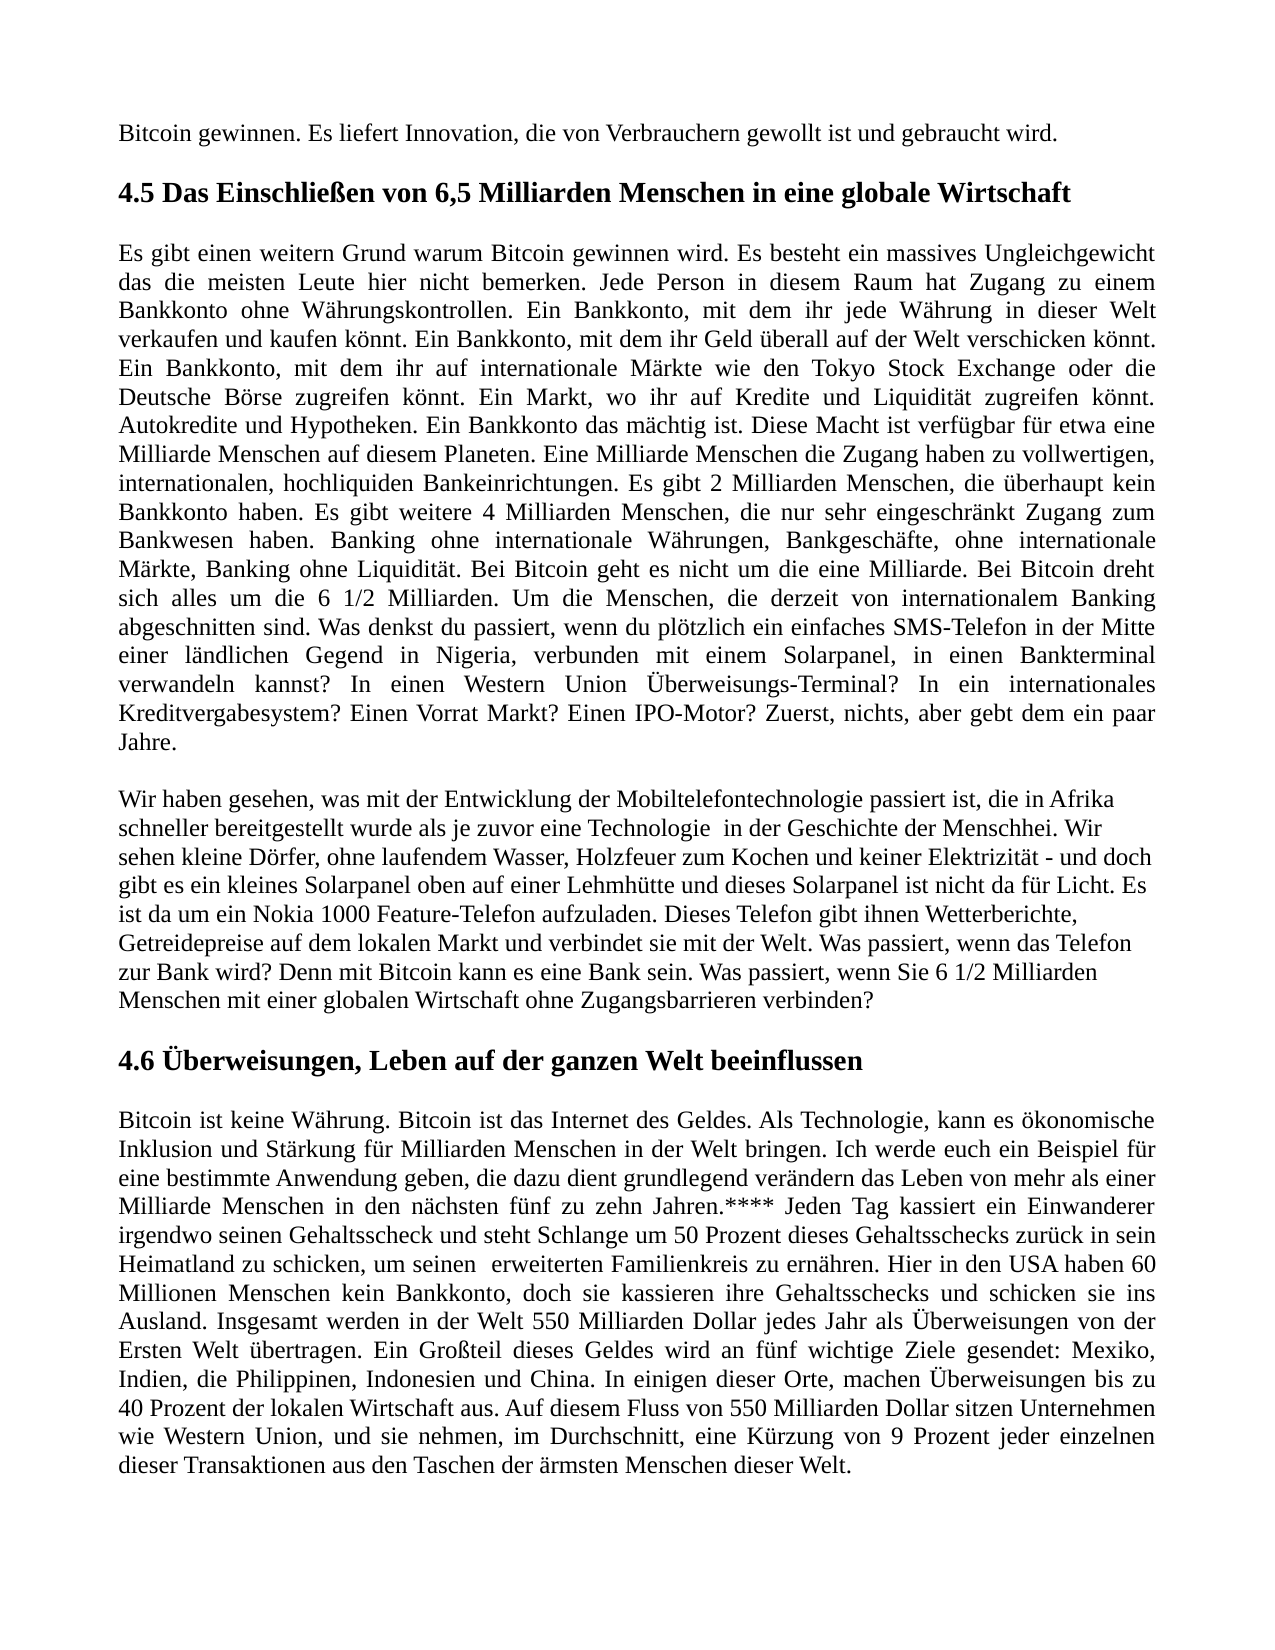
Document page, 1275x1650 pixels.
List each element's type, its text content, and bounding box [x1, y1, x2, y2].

text Es gibt einen weitern Grund warum Bitcoin gewinnen wird. Es besteht ein massives Ungleichgewicht das die meisten Leute hier nicht bemerken. Jede Person in diesem Raum hat Zugang zu einem Bankkonto ohne Währungskontrollen. Ein Bankkonto, mit dem ihr jede Währung in dieser Welt verkaufen und kaufen könnt. Ein Bankkonto, mit dem ihr Geld überall auf der Welt verschicken könnt. Ein Bankkonto, mit dem ihr auf internationale Märkte wie den Tokyo Stock Exchange oder die Deutsche Börse zugreifen könnt. Ein Markt, wo ihr auf Kredite und Liquidität zugreifen könnt. Autokredite und Hypotheken. Ein Bankkonto das mächtig ist. Diese Macht ist verfügbar für etwa eine Milliarde Menschen auf diesem Planeten. Eine Milliarde Menschen die Zugang haben zu vollwertigen, internationalen, hochliquiden Bankeinrichtungen. Es gibt 2 Milliarden Menschen, die überhaupt kein Bankkonto haben. Es gibt weitere 4 Milliarden Menschen, die nur sehr eingeschränkt Zugang zum Bankwesen haben. Banking ohne internationale Währungen, Bankgeschäfte, ohne internationale Märkte, Banking ohne Liquidität. Bei Bitcoin geht es nicht um die eine Milliarde. Bei Bitcoin dreht sich alles um die 6 1/2 Milliarden. Um die Menschen, die derzeit von internationalem Banking abgeschnitten sind. Was denkst du passiert, wenn du plötzlich ein einfaches SMS-Telefon in der Mitte einer ländlichen Gegend in Nigeria, verbunden mit einem Solarpanel, in einen Bankterminal verwandeln kannst? In einen Western Union Überweisungs-Terminal? In ein internationales Kreditvergabesystem? Einen Vorrat Markt? Einen IPO-Motor? Zuerst, nichts, aber gebt dem ein paar Jahre. [118, 238, 1157, 755]
text Bitcoin gewinnen. Es liefert Innovation, die von Verbrauchern gewollt ist und gebraucht wird. [118, 118, 1157, 147]
text Bitcoin ist keine Währung. Bitcoin ist das Internet des Geldes. Als Technologie, kann es ökonomische Inklusion und Stärkung für Milliarden Menschen in der Welt bringen. Ich werde euch ein Beispiel für eine bestimmte Anwendung geben, die dazu dient grundlegend verändern das Leben von mehr als einer Milliarde Menschen in den nächsten fünf zu zehn Jahren.**** Jeden Tag kassiert ein Einwanderer irgendwo seinen Gehaltsscheck und steht Schlange um 50 Prozent dieses Gehaltsschecks zurück in sein Heimatland zu schicken, um seinen erweiterten Familienkreis zu ernähren. Hier in den USA haben 60 Millionen Menschen kein Bankkonto, doch sie kassieren ihre Gehaltsschecks und schicken sie ins Ausland. Insgesamt werden in der Welt 550 Milliarden Dollar jedes Jahr als Überweisungen von der Ersten Welt übertragen. Ein Großteil dieses Geldes wird an fünf wichtige Ziele gesendet: Mexiko, Indien, die Philippinen, Indonesien und China. In einigen dieser Orte, machen Überweisungen bis zu 40 Prozent der lokalen Wirtschaft aus. Auf diesem Fluss von 550 Milliarden Dollar sitzen Unternehmen wie Western Union, und sie nehmen, im Durchschnitt, eine Kürzung von 9 Prozent jeder einzelnen dieser Transaktionen aus den Taschen der ärmsten Menschen dieser Welt. [118, 1105, 1157, 1479]
text 4.6 Überweisungen, Leben auf der ganzen Welt beeinflussen [118, 1043, 1157, 1076]
text Wir haben gesehen, was mit der Entwicklung der Mobiltelefontechnologie passiert ist, die in Afrika schneller bereitgestellt wurde als je zuvor eine Technologie in der Geschichte der Menschhei. Wir sehen kleine Dörfer, ohne laufendem Wasser, Holzfeuer zum Kochen und keiner Elektrizität - und doch gibt es ein kleines Solarpanel oben auf einer Lehmhütte und dieses Solarpanel ist nicht da für Licht. Es ist da um ein Nokia 1000 Feature-Telefon aufzuladen. Dieses Telefon gibt ihnen Wetterberichte, Getreidepreise auf dem lokalen Markt und verbindet sie mit der Welt. Was passiert, wenn das Telefon zur Bank wird? Denn mit Bitcoin kann es eine Bank sein. Was passiert, wenn Sie 6 1/2 Milliarden Menschen mit einer globalen Wirtschaft ohne Zugangsbarrieren verbinden? [118, 784, 1157, 1014]
text 4.5 Das Einschließen von 6,5 Milliarden Menschen in eine globale Wirtschaft [118, 176, 1157, 209]
